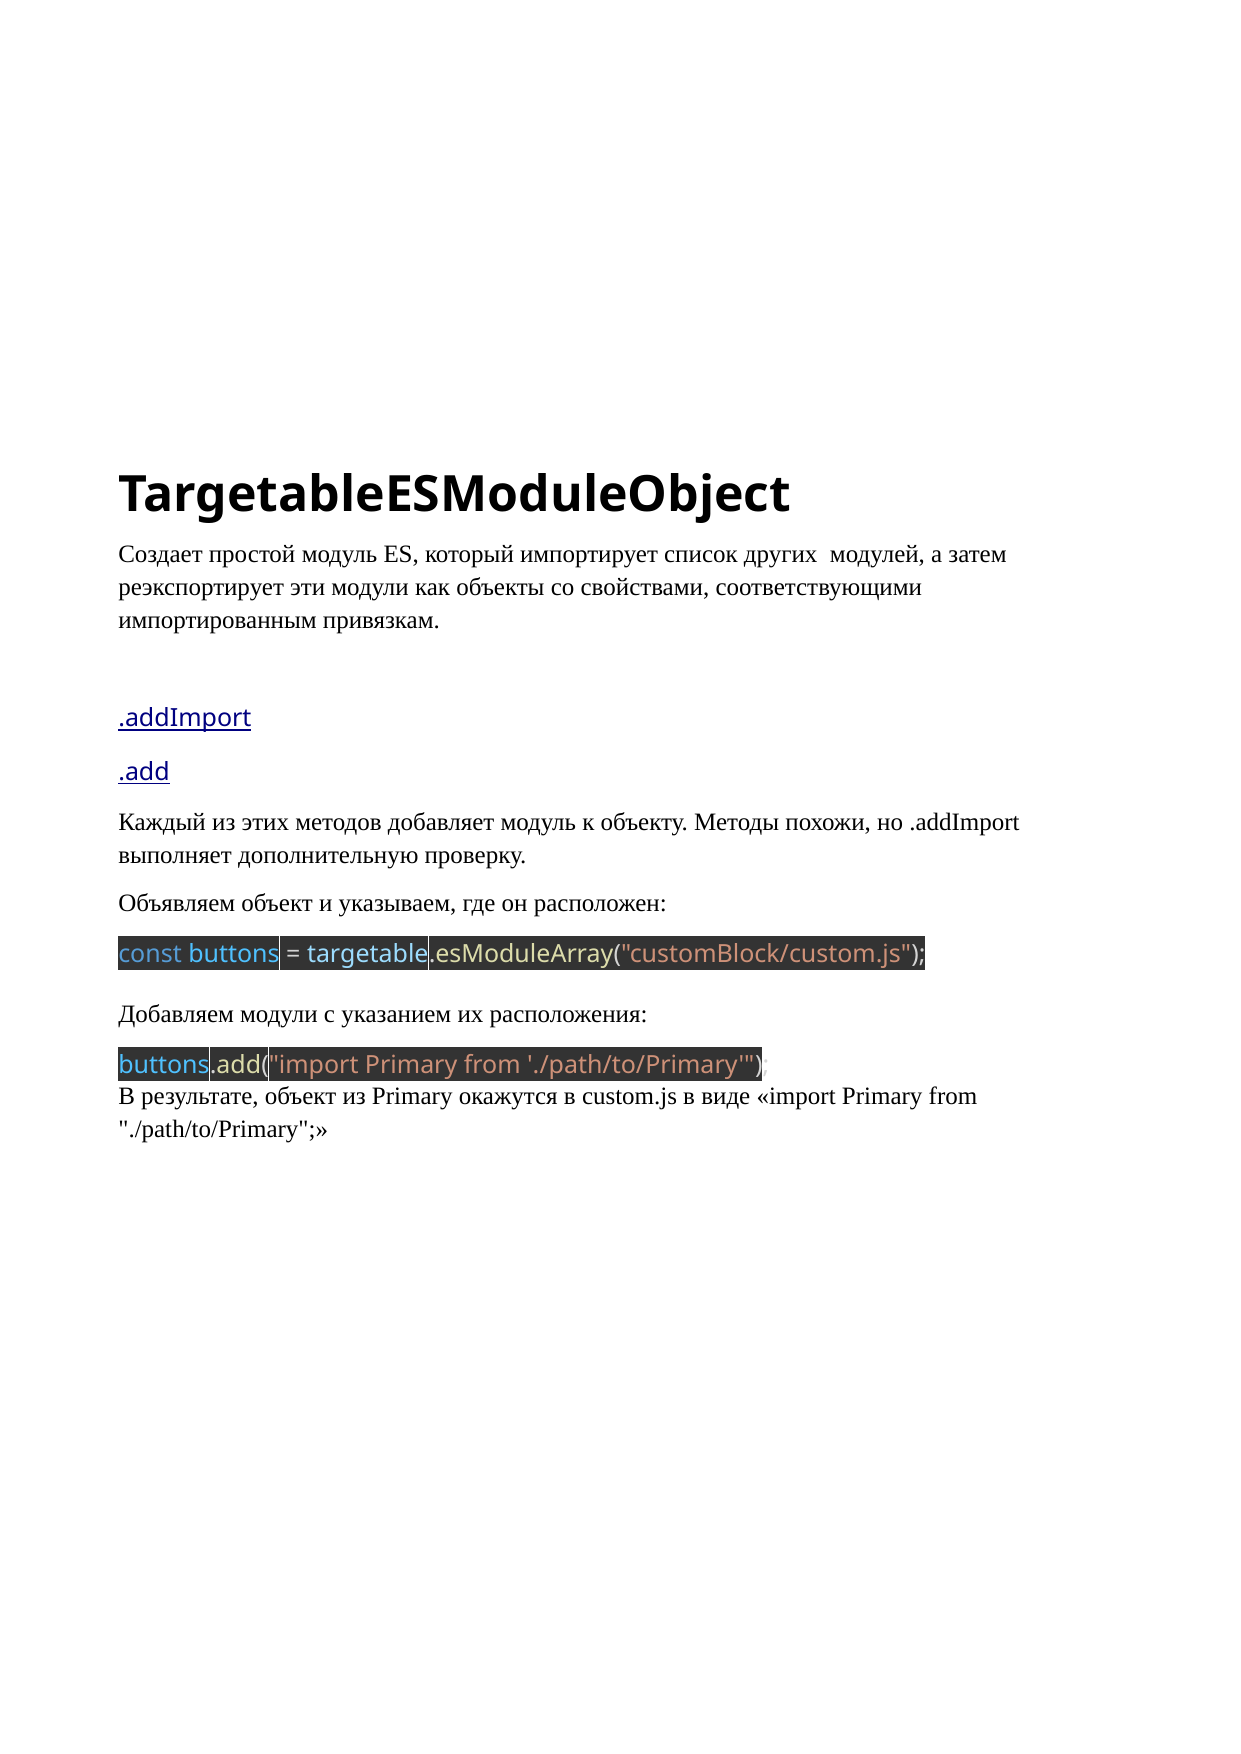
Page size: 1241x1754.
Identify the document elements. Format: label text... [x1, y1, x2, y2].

text buttons.add("import Primary from './path/to/Primary'"); [118, 1047, 1122, 1081]
text .addImport [118, 700, 1122, 734]
text Объявляем объект и указываем, где он расположен: [118, 888, 1122, 917]
text Добавляем модули с указанием их расположения: [118, 999, 1122, 1028]
text const buttons = targetable.esModuleArray("customBlock/custom.js"); [118, 936, 1122, 970]
text В результате, объект из Primary окажутся в custom.js в виде «import Primary from "./path/to/Primary";» [118, 1081, 1122, 1143]
text Каждый из этих методов добавляет модуль к объекту. Методы похожи, но .addImport выполняет дополнительную проверку. [118, 807, 1122, 869]
text Создает простой модуль ES, который импортирует список других модулей, а затем реэкспортирует эти модули как объекты со свойствами, соответствующими импортированным привязкам. [118, 539, 1122, 633]
subtitle TargetableESModuleObject [118, 458, 1122, 526]
text .add [118, 754, 1122, 788]
